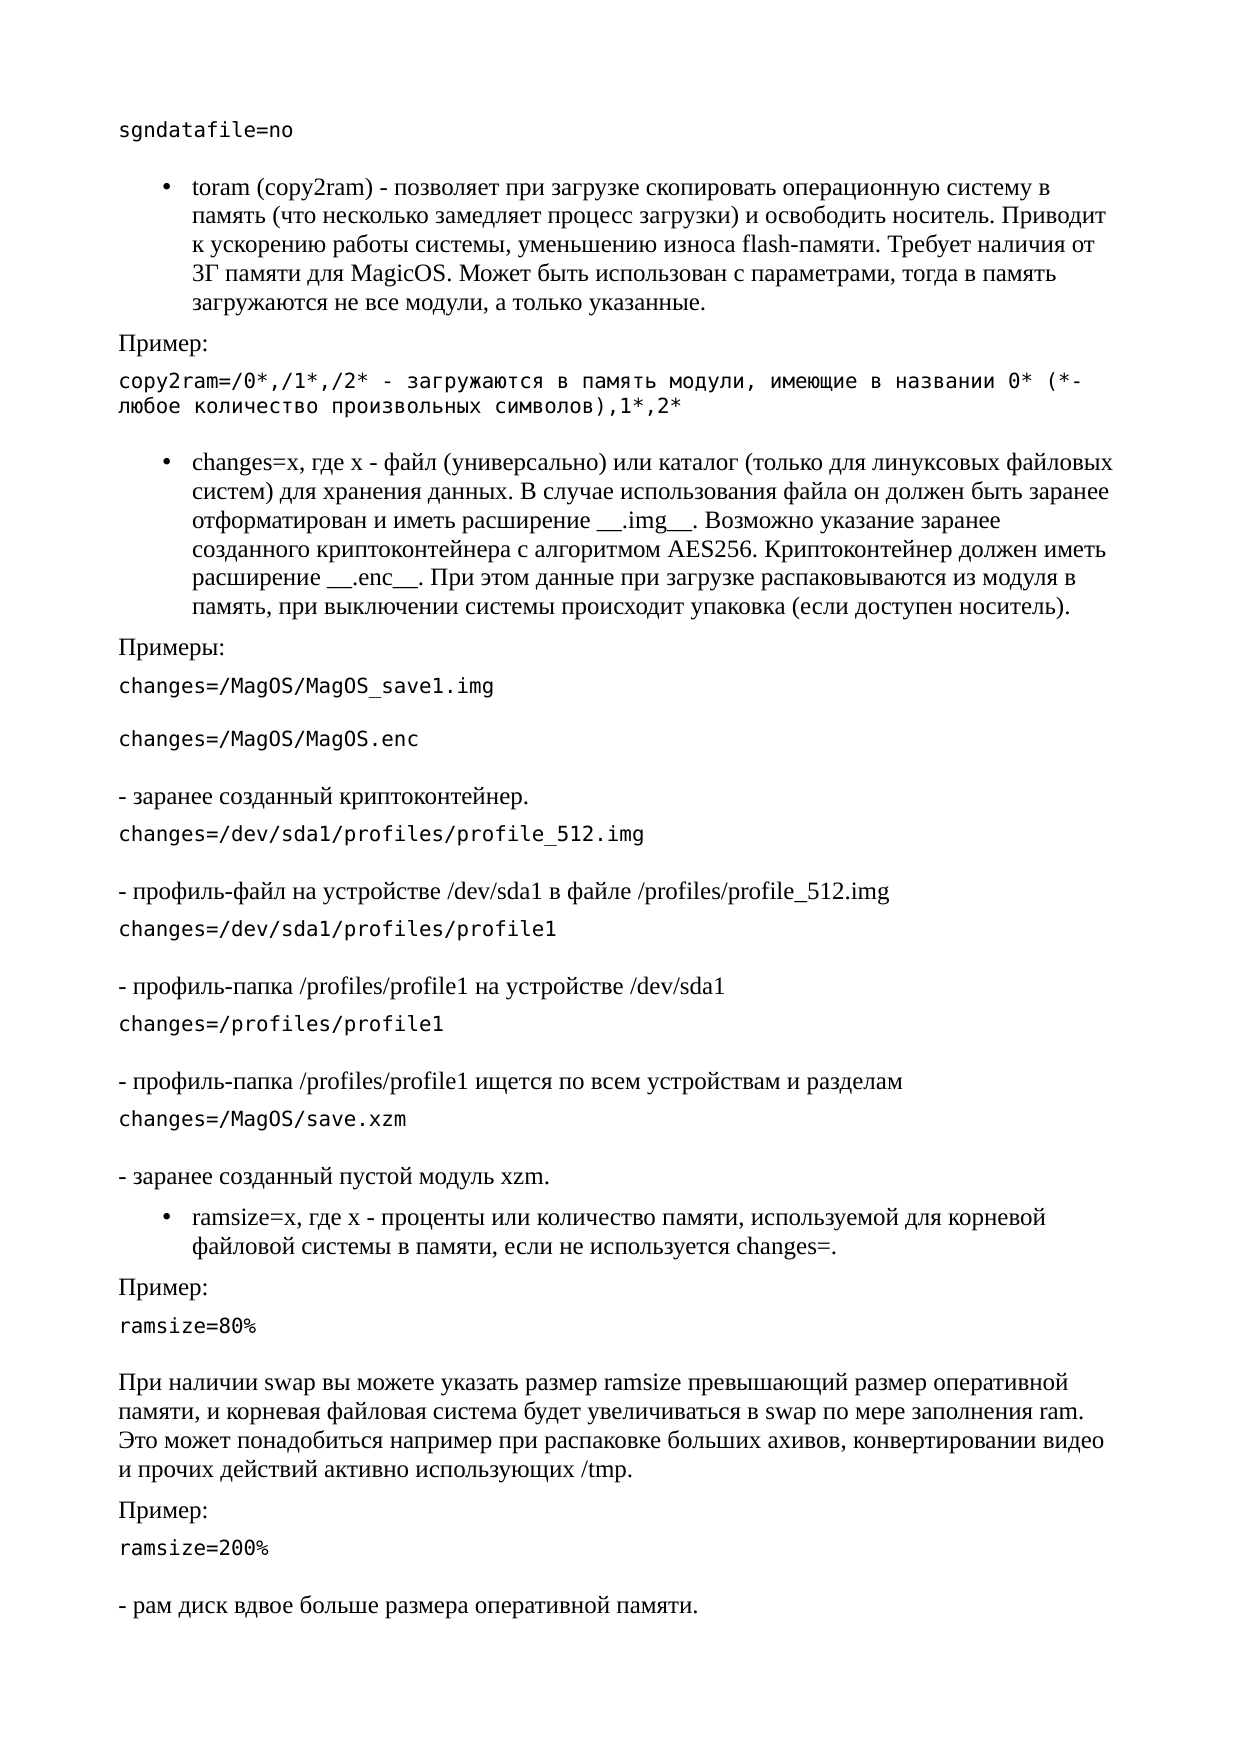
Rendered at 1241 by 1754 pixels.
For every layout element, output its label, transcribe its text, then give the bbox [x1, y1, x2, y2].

text При наличии swap вы можете указать размер ramsize превышающий размер оперативной памяти, и корневая файловая система будет увеличиваться в swap по мере заполнения ram. Это может понадобиться например при распаковке больших ахивов, конвертировании видео и прочих действий активно использующих /tmp. [118, 1367, 1122, 1482]
list ramsize=x, где x - проценты или количество памяти, используемой для корневой файловой системы в памяти, если не используется changes=. [162, 1202, 1122, 1260]
text copy2ram=/0*,/1*,/2* - загружаются в память модули, имеющие в названии 0* (*-любое количество произвольных символов),1*,2* [118, 369, 1122, 418]
list toram (copy2ram) - позволяет при загрузке скопировать операционную систему в память (что несколько замедляет процесс загрузки) и освободить носитель. Приводит к ускорению работы системы, уменьшению износа flash-памяти. Требует наличия от 3Г памяти для MagicOS. Может быть использован с параметрами, тогда в память загружаются не все модули, а только указанные. [162, 172, 1122, 316]
text Пример: [118, 328, 1122, 357]
text ramsize=200% [118, 1536, 1122, 1560]
text changes=/MagOS/MagOS.enc [118, 727, 1122, 752]
text - заранее созданный пустой модуль xzm. [118, 1161, 1122, 1190]
text changes=/MagOS/MagOS_save1.img [118, 674, 1122, 698]
text changes=/dev/sda1/profiles/profile_512.img [118, 822, 1122, 847]
text changes=/dev/sda1/profiles/profile1 [118, 917, 1122, 942]
text Пример: [118, 1272, 1122, 1301]
text - заранее созданный криптоконтейнер. [118, 781, 1122, 810]
text sgndatafile=no [118, 118, 1122, 142]
text - профиль-папка /profiles/profile1 на устройстве /dev/sda1 [118, 971, 1122, 1000]
list changes=x, где x - файл (универсально) или каталог (только для линуксовых файловых систем) для хранения данных. В случае использования файла он должен быть заранее отформатирован и иметь расширение __.img__. Возможно указание заранее созданного криптоконтейнера с алгоритмом AES256. Криптоконтейнер должен иметь расширение __.enc__. При этом данные при загрузке распаковываются из модуля в память, при выключении системы происходит упаковка (если доступен носитель). [162, 447, 1122, 620]
text Пример: [118, 1495, 1122, 1524]
text - профиль-файл на устройстве /dev/sda1 в файле /profiles/profile_512.img [118, 876, 1122, 905]
text - профиль-папка /profiles/profile1 ищется по всем устройствам и разделам [118, 1066, 1122, 1095]
text changes=/MagOS/save.xzm [118, 1107, 1122, 1132]
text - рам диск вдвое больше размера оперативной памяти. [118, 1590, 1122, 1619]
text changes=/profiles/profile1 [118, 1012, 1122, 1037]
text ramsize=80% [118, 1314, 1122, 1338]
text Примеры: [118, 632, 1122, 661]
